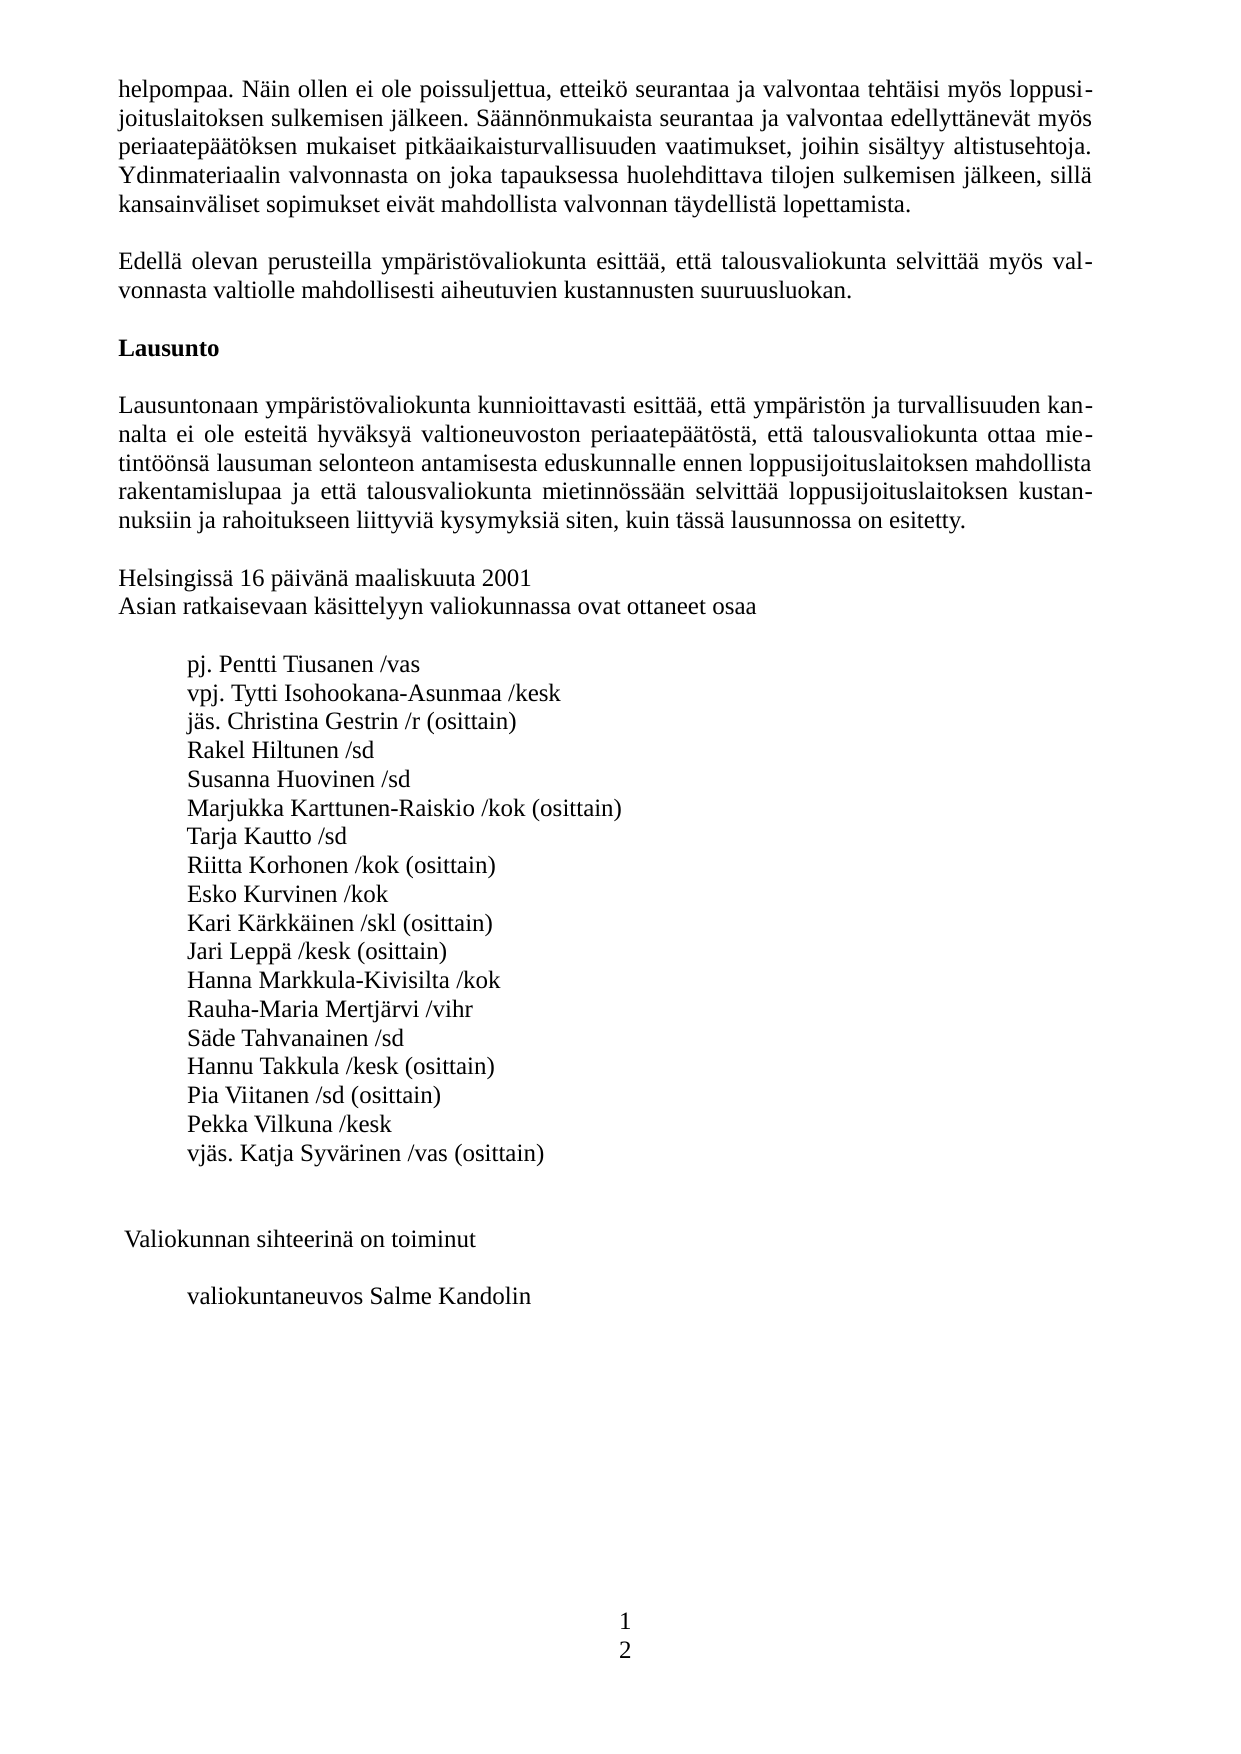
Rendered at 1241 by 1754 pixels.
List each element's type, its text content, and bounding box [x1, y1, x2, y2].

text Helsingissä 16 päivänä maaliskuuta 2001 [118, 563, 1093, 591]
subtitle Lausunto [118, 333, 1093, 361]
text helpompaa. Näin ollen ei ole poissuljettua, etteikö seurantaa ja valvontaa tehtäisi myös loppusi­joituslaitoksen sulkemisen jälkeen. Säännönmukaista seurantaa ja valvontaa edellyttänevät myös periaatepäätöksen mukaiset pitkäaikaisturvallisuuden vaatimukset, joihin sisältyy altistusehtoja. Ydinmateriaalin valvonnasta on joka tapauksessa huolehdittava tilojen sulkemisen jälkeen, sillä kansainväliset sopimukset eivät mahdollista valvonnan täydellistä lopettamista. [118, 74, 1093, 218]
text Rakel Hiltunen /sd [118, 735, 1093, 764]
text pj. Pentti Tiusanen /vas [118, 649, 1093, 678]
text vjäs. Katja Syvärinen /vas (osittain) [118, 1138, 1093, 1166]
text Esko Kurvinen /kok [118, 879, 1093, 908]
text Riitta Korhonen /kok (osittain) [118, 850, 1093, 879]
text Edellä olevan perusteilla ympäristövaliokunta esittää, että talousvaliokunta selvittää myös val­vonnasta valtiolle mahdollisesti aiheutuvien kustannusten suuruusluokan. [118, 246, 1093, 304]
text Tarja Kautto /sd [118, 821, 1093, 850]
text Pia Viitanen /sd (osittain) [118, 1080, 1093, 1109]
text Susanna Huovinen /sd [118, 764, 1093, 793]
text vpj. Tytti Isohookana-Asunmaa /kesk [118, 678, 1093, 706]
text Hanna Markkula-Kivisilta /kok [118, 965, 1093, 994]
text Jari Leppä /kesk (osittain) [118, 936, 1093, 965]
text Marjukka Karttunen-Raiskio /kok (osittain) [118, 793, 1093, 821]
text Lausuntonaan ympäristövaliokunta kunnioittavasti esittää, että ympäristön ja turvallisuuden kan­nalta ei ole esteitä hyväksyä valtioneuvoston periaatepäätöstä, että talousvaliokunta ottaa mie­tintöönsä lausuman selonteon antamisesta eduskunnalle ennen loppusijoituslaitoksen mahdollista rakentamislupaa ja että talousvaliokunta mietinnössään selvittää loppusijoituslaitoksen kustan­nuksiin ja rahoitukseen liittyviä kysymyksiä siten, kuin tässä lausunnossa on esitetty. [118, 390, 1093, 534]
text Kari Kärkkäinen /skl (osittain) [118, 908, 1093, 936]
text Säde Tahvanainen /sd [118, 1023, 1093, 1051]
text Pekka Vilkuna /kesk [118, 1109, 1093, 1138]
text Hannu Takkula /kesk (osittain) [118, 1051, 1093, 1080]
text Asian ratkaisevaan käsittelyyn valiokunnassa ovat ottaneet osaa [118, 591, 1093, 620]
text Rauha-Maria Mertjärvi /vihr [118, 994, 1093, 1023]
text Valiokunnan sihteerinä on toiminut [118, 1224, 1093, 1253]
text valiokuntaneuvos Salme Kandolin [118, 1281, 1093, 1310]
text jäs. Christina Gestrin /r (osittain) [118, 706, 1093, 735]
